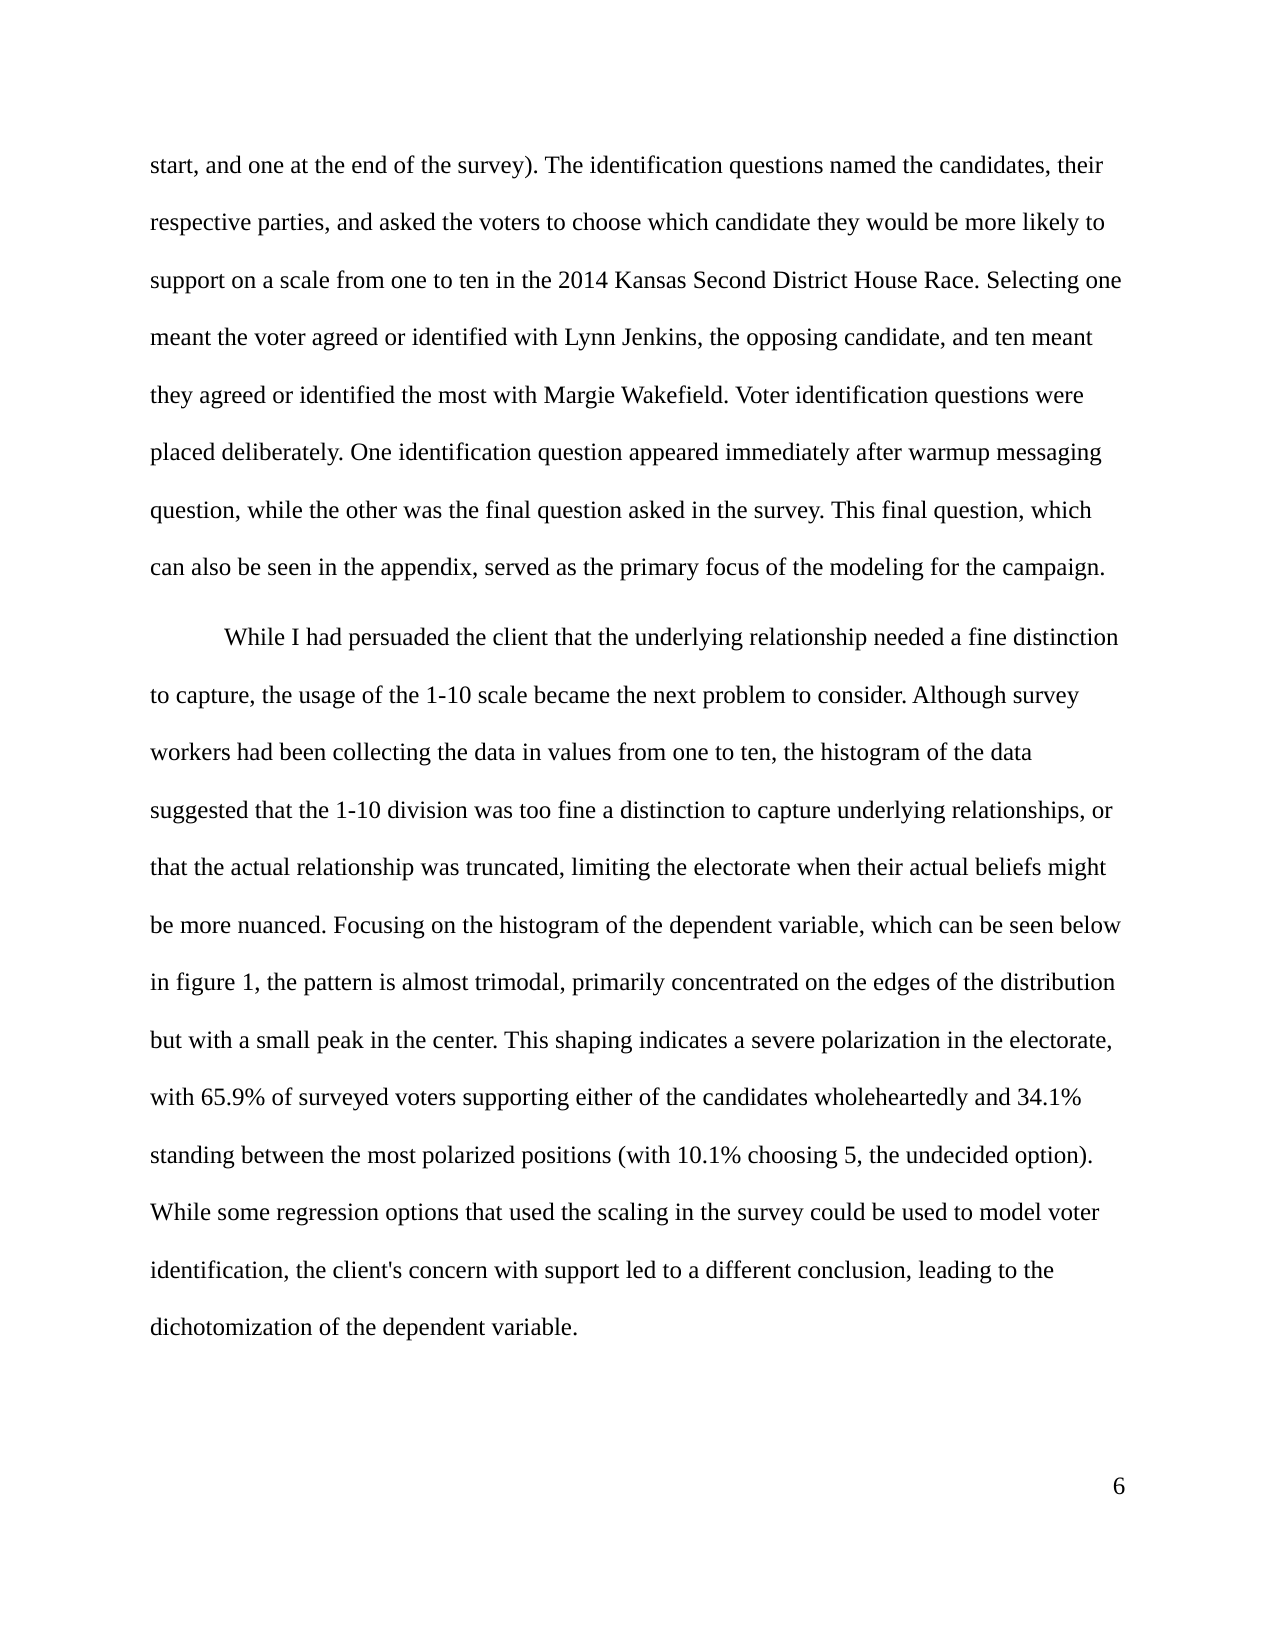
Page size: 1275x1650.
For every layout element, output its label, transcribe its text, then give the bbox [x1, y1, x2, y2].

text While I had persuaded the client that the underlying relationship needed a fine distinction to capture, the usage of the 1-10 scale became the next problem to consider. Although survey workers had been collecting the data in values from one to ten, the histogram of the data suggested that the 1-10 division was too fine a distinction to capture underlying relationships, or that the actual relationship was truncated, limiting the electorate when their actual beliefs might be more nuanced. Focusing on the histogram of the dependent variable, which can be seen below in figure 1, the pattern is almost trimodal, primarily concentrated on the edges of the distribution but with a small peak in the center. This shaping indicates a severe polarization in the electorate, with 65.9% of surveyed voters supporting either of the candidates wholeheartedly and 34.1% standing between the most polarized positions (with 10.1% choosing 5, the undecided option). While some regression options that used the scaling in the survey could be used to model voter identification, the client's concern with support led to a different conclusion, leading to the dichotomization of the dependent variable. [150, 622, 1125, 1341]
text start, and one at the end of the survey). The identification questions named the candidates, their respective parties, and asked the voters to choose which candidate they would be more likely to support on a scale from one to ten in the 2014 Kansas Second District House Race. Selecting one meant the voter agreed or identified with Lynn Jenkins, the opposing candidate, and ten meant they agreed or identified the most with Margie Wakefield. Voter identification questions were placed deliberately. One identification question appeared immediately after warmup messaging question, while the other was the final question asked in the survey. This final question, which can also be seen in the appendix, served as the primary focus of the modeling for the campaign. [150, 150, 1125, 581]
